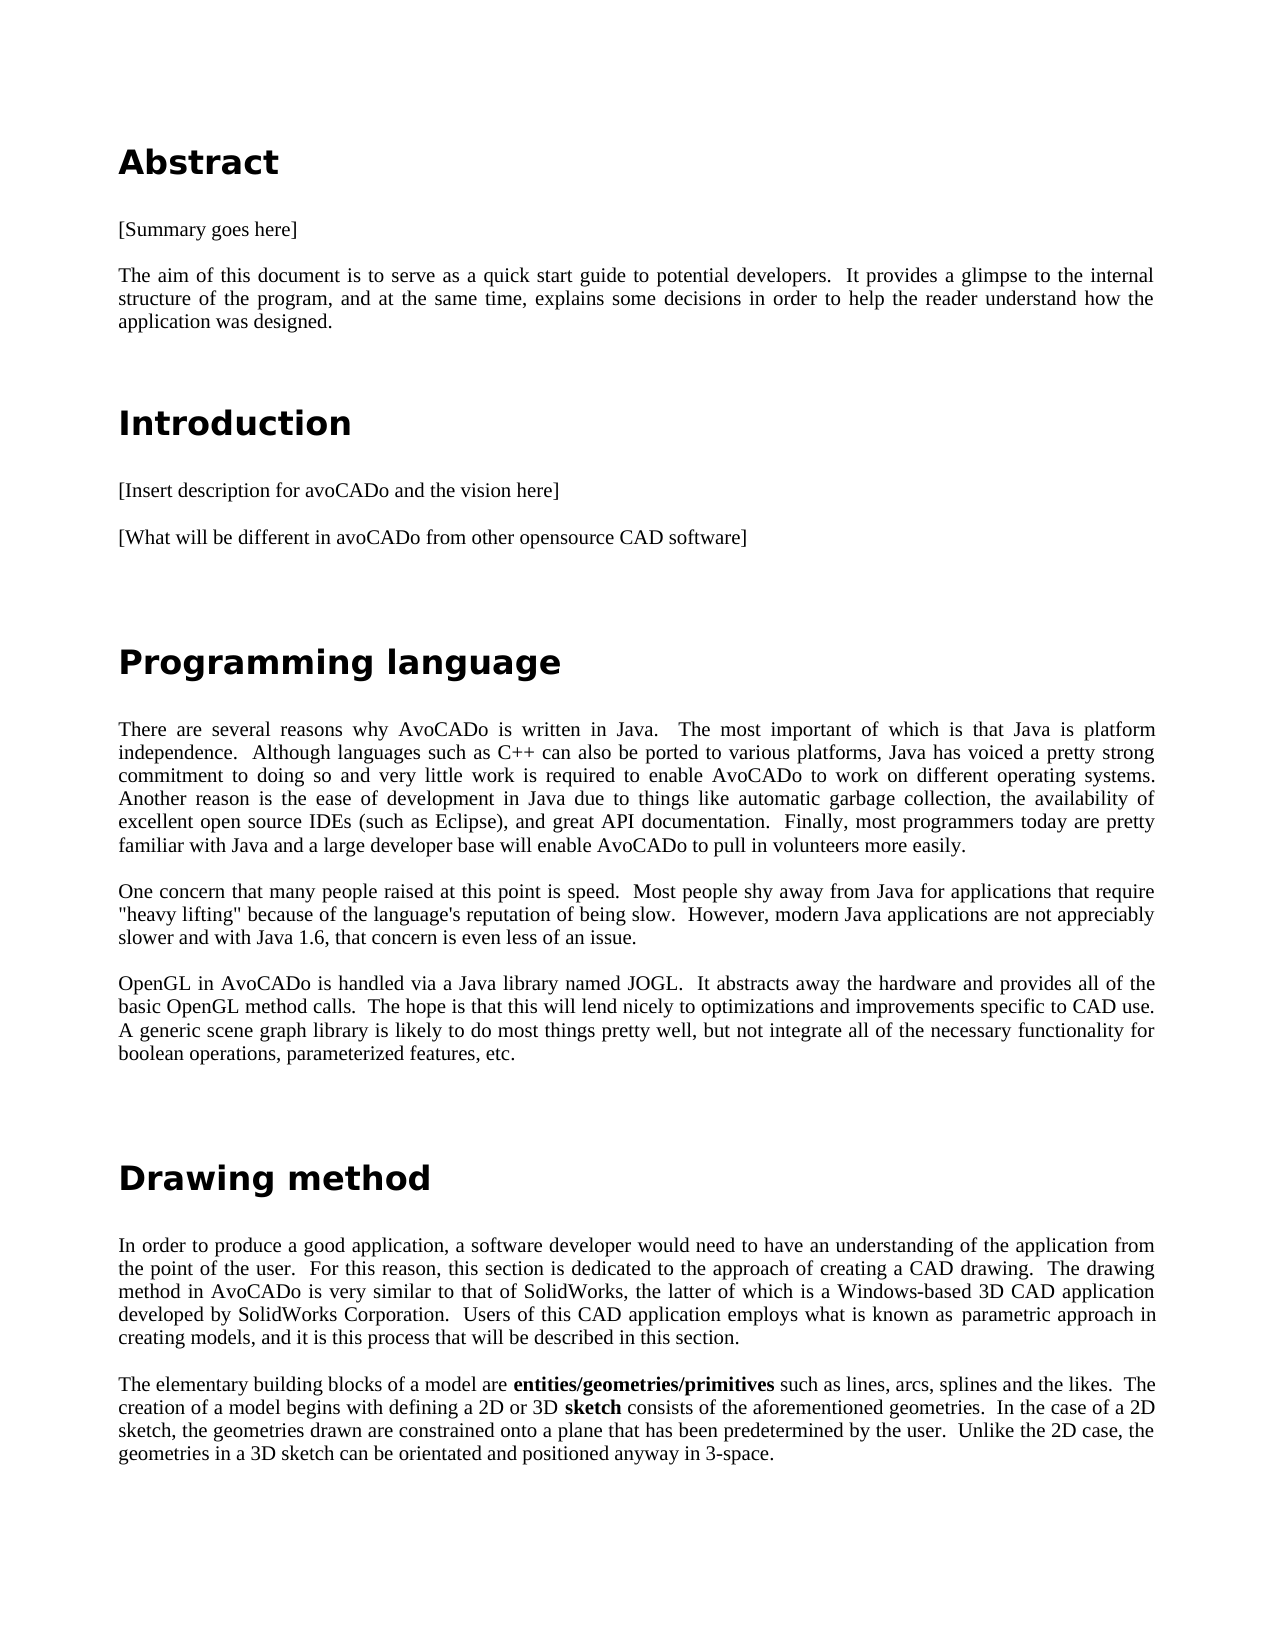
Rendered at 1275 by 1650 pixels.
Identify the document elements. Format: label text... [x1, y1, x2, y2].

text The elementary building blocks of a model are entities/geometries/primitives such as lines, arcs, splines and the likes. The creation of a model begins with defining a 2D or 3D sketch consists of the aforementioned geometries. In the case of a 2D sketch, the geometries drawn are constrained onto a plane that has been predetermined by the user. Unlike the 2D case, the geometries in a 3D sketch can be orientated and positioned anyway in 3-space. [118, 1372, 1157, 1465]
text There are several reasons why AvoCADo is written in Java. The most important of which is that Java is platform independence. Although languages such as C++ can also be ported to various platforms, Java has voiced a pretty strong commitment to doing so and very little work is required to enable AvoCADo to work on different operating systems. Another reason is the ease of development in Java due to things like automatic garbage collection, the availability of excellent open source IDEs (such as Eclipse), and great API documentation. Finally, most programmers today are pretty familiar with Java and a large developer base will enable AvoCADo to pull in volunteers more easily. [118, 718, 1157, 857]
subtitle Abstract [118, 143, 1157, 182]
text One concern that many people raised at this point is speed. Most people shy away from Java for applications that require "heavy lifting" because of the language's reputation of being slow. However, modern Java applications are not appreciably slower and with Java 1.6, that concern is even less of an issue. [118, 880, 1157, 949]
subtitle Introduction [118, 405, 1157, 444]
subtitle Programming language [118, 643, 1157, 682]
text [Summary goes here] [118, 218, 1157, 241]
text [Insert description for avoCADo and the vision here] [118, 479, 1157, 502]
text [What will be different in avoCADo from other opensource CAD software] [118, 526, 1157, 549]
subtitle Drawing method [118, 1159, 1157, 1198]
text The aim of this document is to serve as a quick start guide to potential developers. It provides a glimpse to the internal structure of the program, and at the same time, explains some decisions in order to help the reader understand how the application was designed. [118, 264, 1157, 333]
text In order to produce a good application, a software developer would need to have an understanding of the application from the point of the user. For this reason, this section is dedicated to the approach of creating a CAD drawing. The drawing method in AvoCADo is very similar to that of SolidWorks, the latter of which is a Windows-based 3D CAD application developed by SolidWorks Corporation. Users of this CAD application employs what is known as parametric approach in creating models, and it is this process that will be described in this section. [118, 1234, 1157, 1349]
text OpenGL in AvoCADo is handled via a Java library named JOGL. It abstracts away the hardware and provides all of the basic OpenGL method calls. The hope is that this will lend nicely to optimizations and improvements specific to CAD use. A generic scene graph library is likely to do most things pretty well, but not integrate all of the necessary functionality for boolean operations, parameterized features, etc. [118, 972, 1157, 1065]
